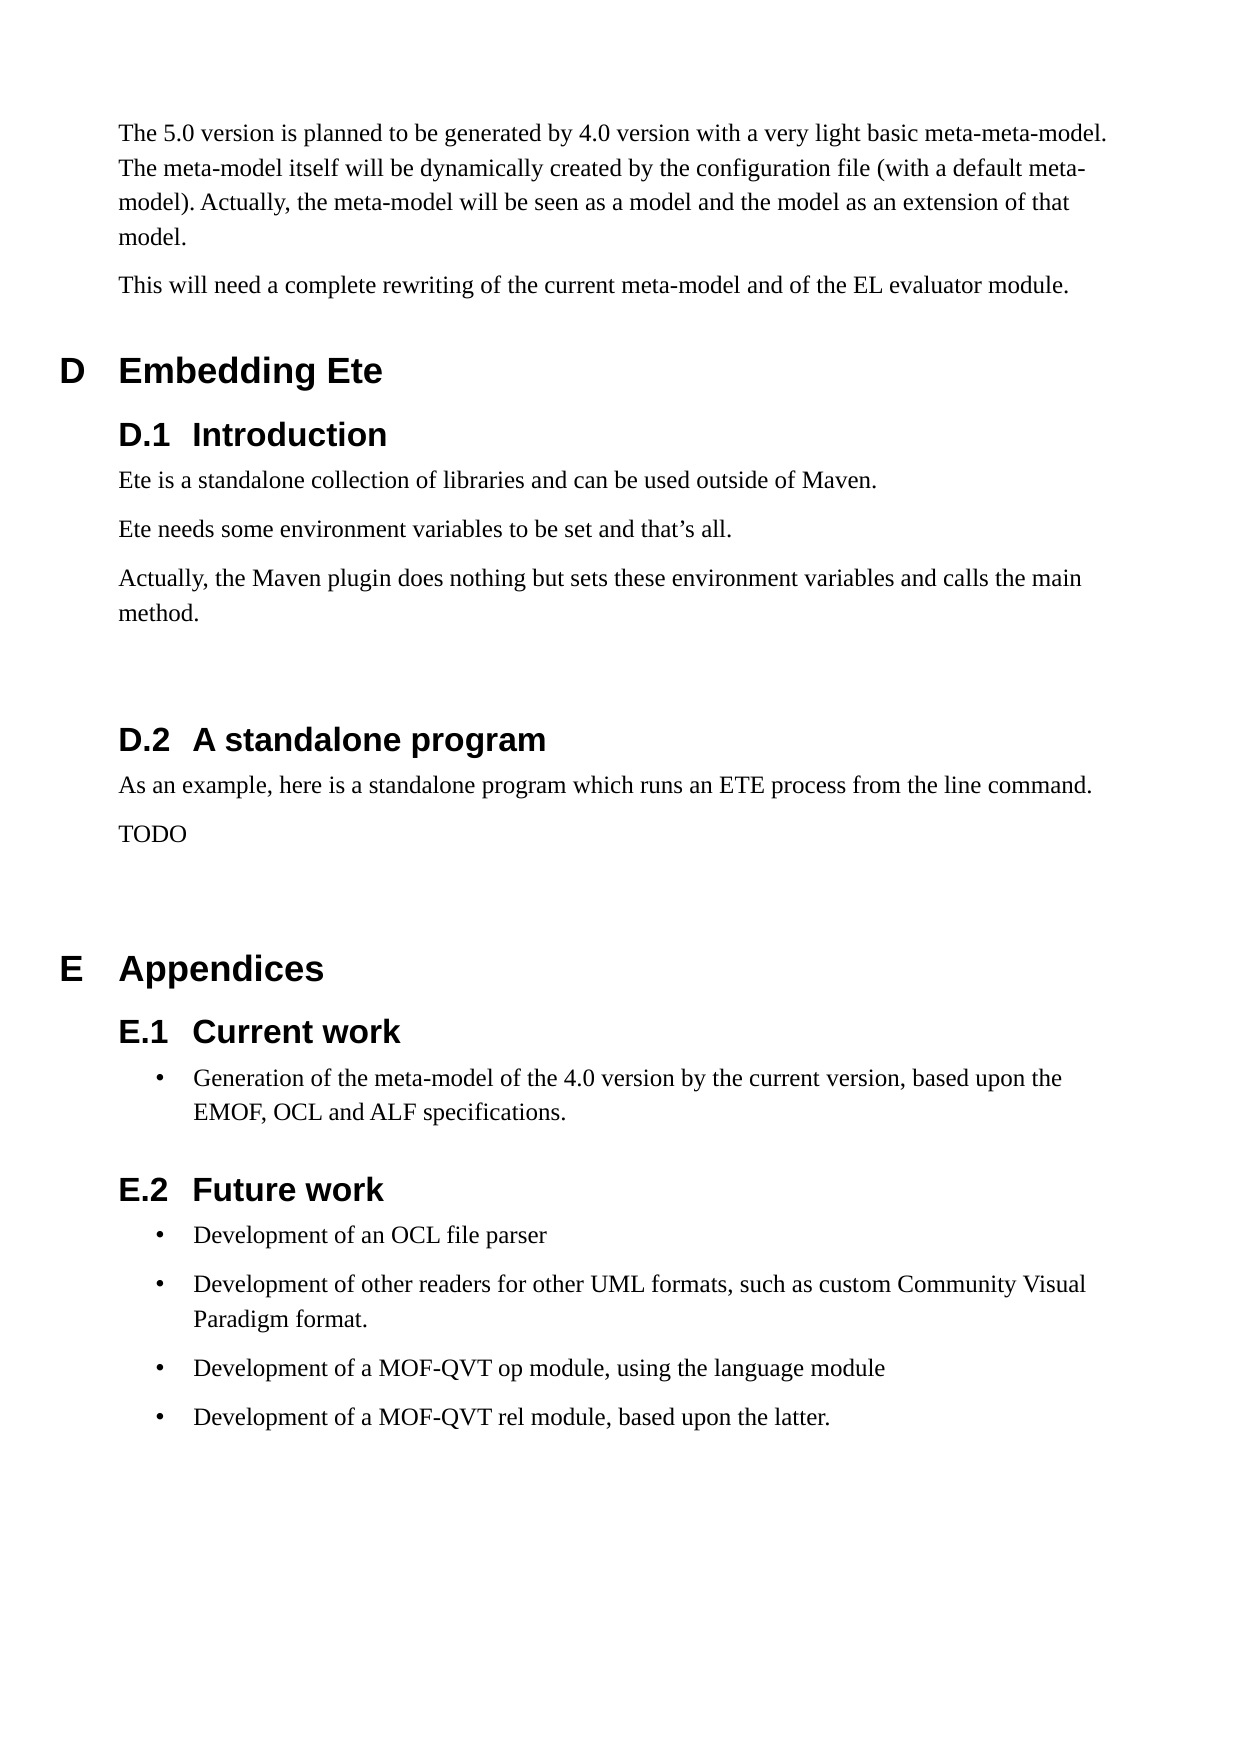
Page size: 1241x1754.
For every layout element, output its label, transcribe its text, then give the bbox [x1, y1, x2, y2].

text TODO [118, 819, 1122, 848]
list Generation of the meta-model of the 4.0 version by the current version, based upon the EMOF, OCL and ALF specifications. [156, 1063, 1122, 1126]
subtitle Introduction [118, 415, 1122, 453]
list Development of a MOF-QVT rel module, based upon the latter. [156, 1402, 1122, 1431]
list Development of an OCL file parser [156, 1220, 1122, 1249]
subtitle Embedding Ete [59, 349, 1122, 391]
subtitle Appendices [59, 947, 1122, 989]
subtitle A standalone program [118, 719, 1122, 758]
subtitle Future work [118, 1170, 1122, 1208]
text This will need a complete rewriting of the current meta-model and of the EL evaluator module. [118, 271, 1122, 299]
text Ete is a standalone collection of libraries and can be used outside of Maven. [118, 465, 1122, 494]
text As an example, here is a standalone program which runs an ETE process from the line command. [118, 770, 1122, 799]
text Ete needs some environment variables to be set and that’s all. [118, 514, 1122, 543]
text The 5.0 version is planned to be generated by 4.0 version with a very light basic meta-meta-model. The meta-model itself will be dynamically created by the configuration file (with a default meta-model). Actually, the meta-model will be seen as a model and the model as an extension of that model. [118, 118, 1122, 250]
text Actually, the Maven plugin does nothing but sets these environment variables and calls the main method. [118, 563, 1122, 627]
list Development of a MOF-QVT op module, using the language module [156, 1353, 1122, 1382]
subtitle Current work [118, 1012, 1122, 1051]
list Development of other readers for other UML formats, such as custom Community Visual Paradigm format. [156, 1269, 1122, 1333]
